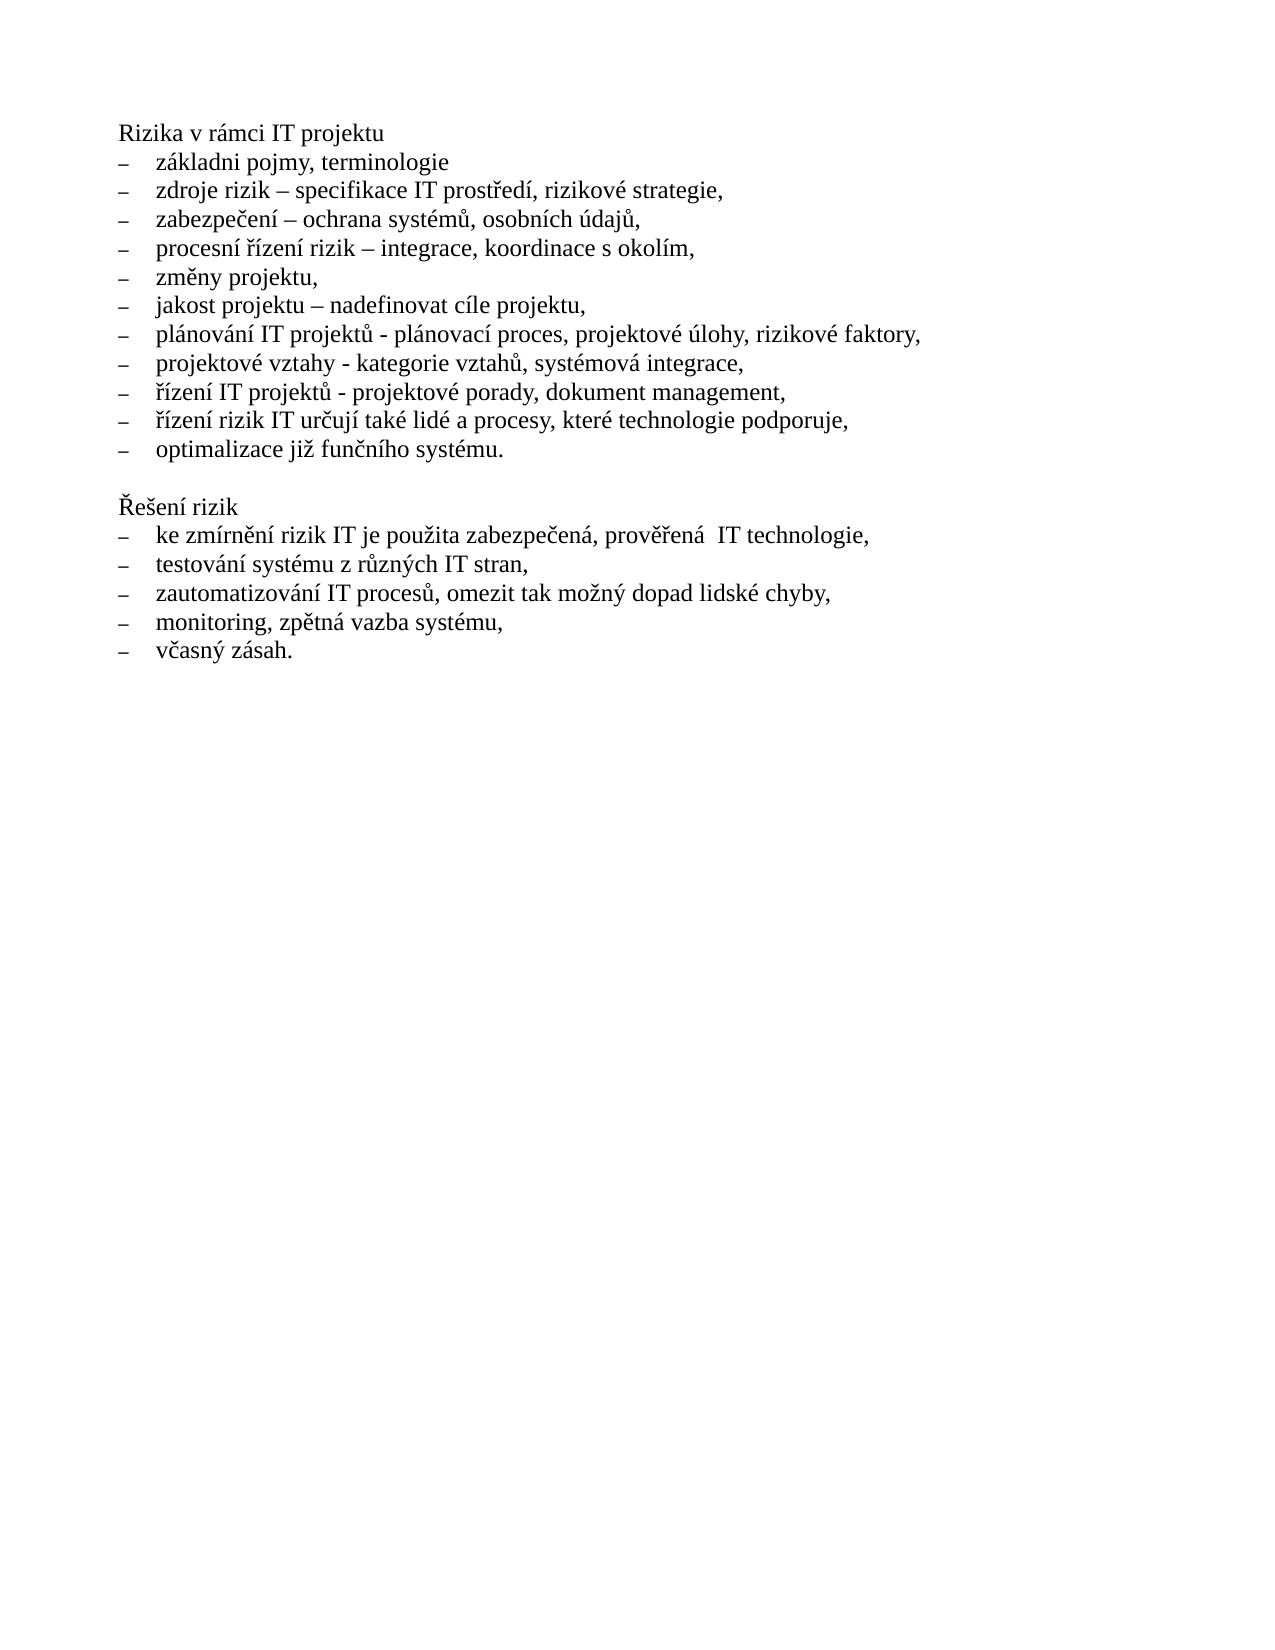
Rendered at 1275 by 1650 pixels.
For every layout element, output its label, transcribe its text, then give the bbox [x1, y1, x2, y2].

list projektové vztahy - kategorie vztahů, systémová integrace, [118, 348, 1157, 377]
list monitoring, zpětná vazba systému, [118, 607, 1157, 636]
list základni pojmy, terminologie [118, 147, 1157, 176]
list optimalizace již funčního systému. [118, 434, 1157, 463]
list plánování IT projektů - plánovací proces, projektové úlohy, rizikové faktory, [118, 319, 1157, 348]
text Řešení rizik [118, 492, 1157, 521]
list včasný zásah. [118, 636, 1157, 664]
list zautomatizování IT procesů, omezit tak možný dopad lidské chyby, [118, 578, 1157, 607]
list zdroje rizik – specifikace IT prostředí, rizikové strategie, [118, 176, 1157, 204]
list změny projektu, [118, 262, 1157, 291]
text Rizika v rámci IT projektu [118, 118, 1157, 147]
list řízení IT projektů - projektové porady, dokument management, [118, 377, 1157, 406]
list jakost projektu – nadefinovat cíle projektu, [118, 291, 1157, 319]
list řízení rizik IT určují také lidé a procesy, které technologie podporuje, [118, 406, 1157, 434]
list procesní řízení rizik – integrace, koordinace s okolím, [118, 233, 1157, 262]
list ke zmírnění rizik IT je použita zabezpečená, prověřená IT technologie, [118, 521, 1157, 549]
list testování systému z různých IT stran, [118, 549, 1157, 578]
list zabezpečení – ochrana systémů, osobních údajů, [118, 204, 1157, 233]
